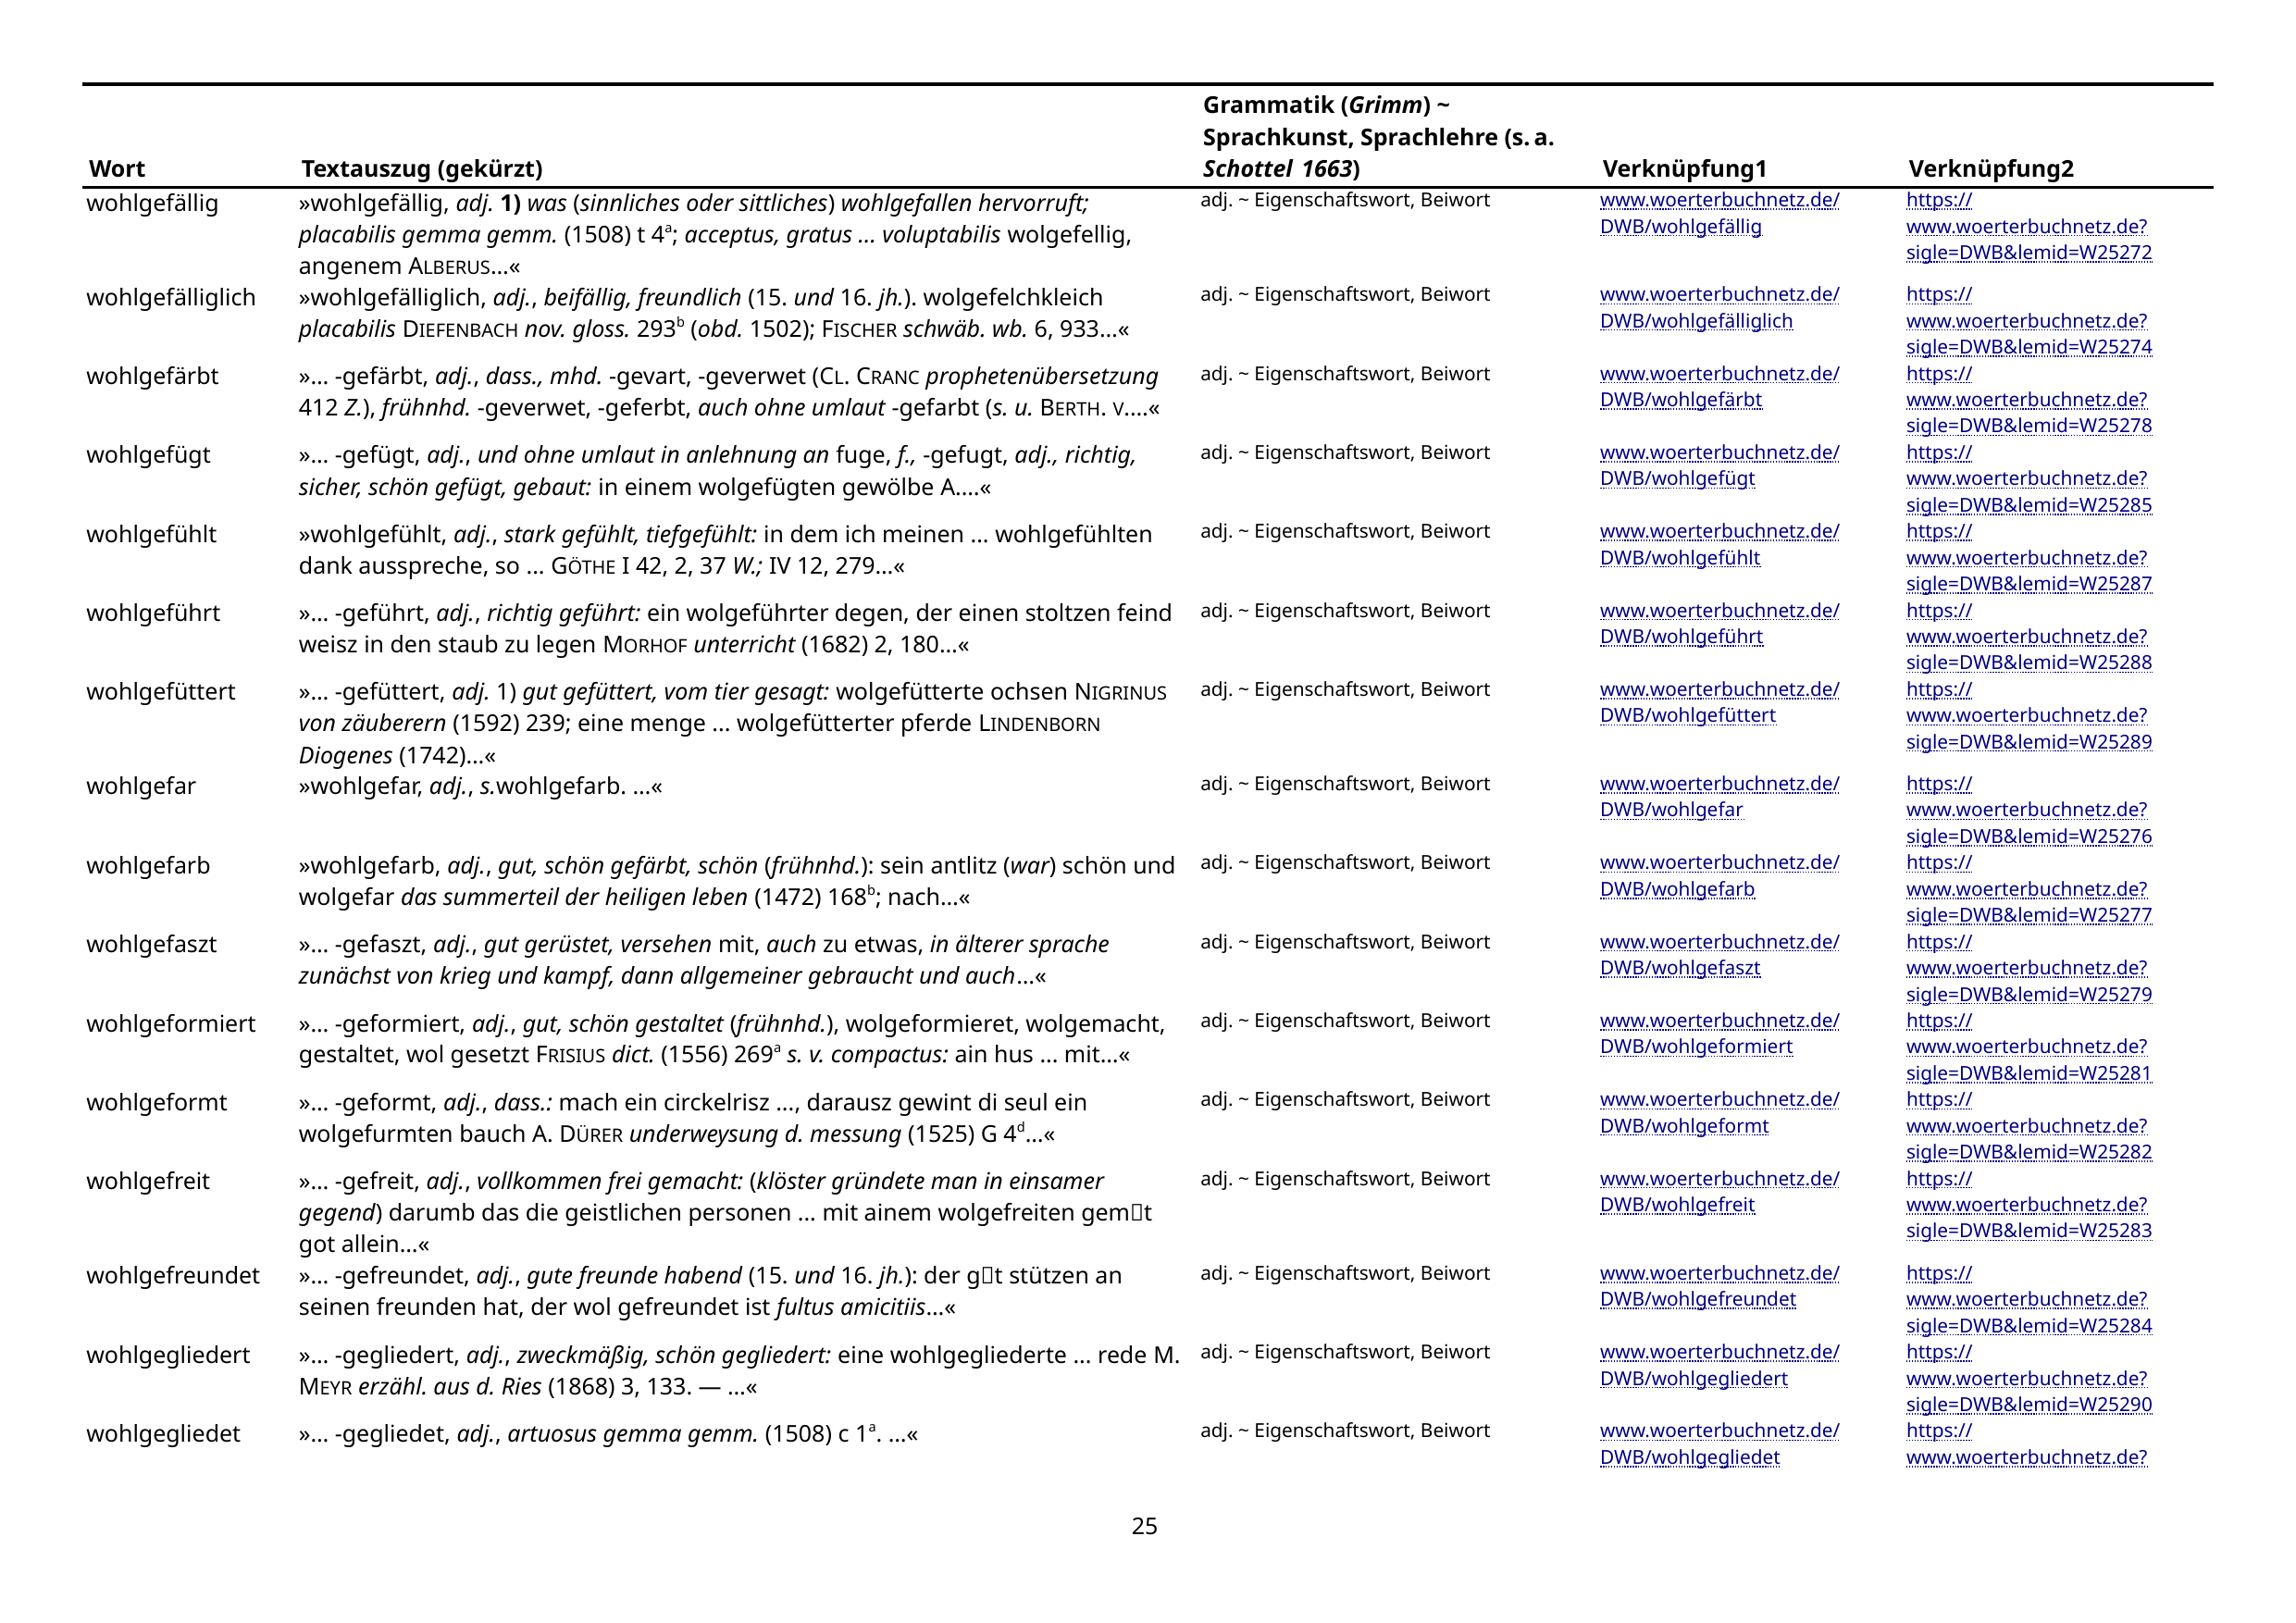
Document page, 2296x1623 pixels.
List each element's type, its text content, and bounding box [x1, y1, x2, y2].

table_cell »wohlgefar, adj., s.wohlgefarb. …« [294, 770, 1196, 849]
table_cell www.woerterbuchnetz.de/DWB/wohlgefaszt [1596, 928, 1902, 1007]
table_cell https://www.woerterbuchnetz.de?sigle=DWB&lemid=W25281 [1902, 1007, 2214, 1085]
table_cell adj. ~ Eigenschaftswort, Beiwort [1197, 281, 1595, 360]
table_cell »… -gegliedet, adj., artuosus gemma gemm. (1508) c 1a. …« [294, 1418, 1196, 1469]
table_cell www.woerterbuchnetz.de/DWB/wohlgefüttert [1596, 675, 1902, 770]
table_cell https://www.woerterbuchnetz.de?sigle=DWB&lemid=W25279 [1902, 928, 2214, 1007]
table_cell adj. ~ Eigenschaftswort, Beiwort [1197, 928, 1595, 1007]
table_cell »… -gefreundet, adj., gute freunde habend (15. und 16. jh.): der gt stützen an seinen freunden hat, der wol gefreundet ist fultus amicitiis…« [294, 1259, 1196, 1338]
table_cell www.woerterbuchnetz.de/DWB/wohlgefarb [1596, 849, 1902, 928]
table_cell »… -gefärbt, adj., dass., mhd. -gevart, -geverwet (Cl. Cranc prophetenübersetzung 412 Z.), frühnhd. -geverwet, -geferbt, auch ohne umlaut -gefarbt (s. u. Berth. v.…« [294, 360, 1196, 439]
table_cell wohlgefällig [82, 189, 294, 280]
table_cell »… -gegliedert, adj., zweckmäßig, schön gegliedert: eine wohlgegliederte ... rede M. Meyr erzähl. aus d. Ries (1868) 3, 133. — …« [294, 1338, 1196, 1418]
table_cell www.woerterbuchnetz.de/DWB/wohlgefar [1596, 770, 1902, 849]
table_cell wohlgefaszt [82, 928, 294, 1007]
table_cell https://www.woerterbuchnetz.de?sigle=DWB&lemid=W25289 [1902, 675, 2214, 770]
table_cell adj. ~ Eigenschaftswort, Beiwort [1197, 597, 1595, 675]
table_cell www.woerterbuchnetz.de/DWB/wohlgefälliglich [1596, 281, 1902, 360]
table_cell wohlgefüttert [82, 675, 294, 770]
table_cell adj. ~ Eigenschaftswort, Beiwort [1197, 189, 1595, 280]
table_cell adj. ~ Eigenschaftswort, Beiwort [1197, 770, 1595, 849]
table_cell https://www.woerterbuchnetz.de? [1902, 1418, 2214, 1469]
table_cell »wohlgefällig, adj. 1) was (sinnliches oder sittliches) wohlgefallen hervorruft; placabilis gemma gemm. (1508) t 4a; acceptus, gratus ... voluptabilis wolgefellig, angenem Alberus…« [294, 189, 1196, 280]
table_cell adj. ~ Eigenschaftswort, Beiwort [1197, 517, 1595, 597]
table_cell wohlgefälliglich [82, 281, 294, 360]
table_cell https://www.woerterbuchnetz.de?sigle=DWB&lemid=W25283 [1902, 1165, 2214, 1259]
table_cell »… -gefüttert, adj. 1) gut gefüttert, vom tier gesagt: wolgefütterte ochsen Nigrinus von zäuberern (1592) 239; eine menge ... wolgefütterter pferde Lindenborn Diogenes (1742)…« [294, 675, 1196, 770]
table_cell https://www.woerterbuchnetz.de?sigle=DWB&lemid=W25278 [1902, 360, 2214, 439]
table_header Verknüpfung2 [1902, 86, 2214, 186]
table_cell https://www.woerterbuchnetz.de?sigle=DWB&lemid=W25282 [1902, 1086, 2214, 1165]
table_cell adj. ~ Eigenschaftswort, Beiwort [1197, 849, 1595, 928]
table_cell »wohlgefarb, adj., gut, schön gefärbt, schön (frühnhd.): sein antlitz (war) schön und wolgefar das summerteil der heiligen leben (1472) 168b; nach…« [294, 849, 1196, 928]
table_cell https://www.woerterbuchnetz.de?sigle=DWB&lemid=W25290 [1902, 1338, 2214, 1418]
table_cell wohlgeformt [82, 1086, 294, 1165]
table_cell »… -geformt, adj., dass.: mach ein circkelrisz ..., darausz gewint di seul ein wolgefurmten bauch A. Dürer underweysung d. messung (1525) G 4d…« [294, 1086, 1196, 1165]
table_cell adj. ~ Eigenschaftswort, Beiwort [1197, 1259, 1595, 1338]
table_cell adj. ~ Eigenschaftswort, Beiwort [1197, 360, 1595, 439]
table_cell www.woerterbuchnetz.de/DWB/wohlgefällig [1596, 189, 1902, 280]
table_cell wohlgefar [82, 770, 294, 849]
table_cell wohlgefärbt [82, 360, 294, 439]
table_cell »wohlgefälliglich, adj., beifällig, freundlich (15. und 16. jh.). wolgefelchkleich placabilis Diefenbach nov. gloss. 293b (obd. 1502); Fischer schwäb. wb. 6, 933…« [294, 281, 1196, 360]
table_cell »… -gefreit, adj., vollkommen frei gemacht: (klöster gründete man in einsamer gegend) darumb das die geistlichen personen ... mit ainem wolgefreiten gemt got allein…« [294, 1165, 1196, 1259]
table_cell https://www.woerterbuchnetz.de?sigle=DWB&lemid=W25276 [1902, 770, 2214, 849]
table_cell wohlgefreundet [82, 1259, 294, 1338]
table_cell www.woerterbuchnetz.de/DWB/wohlgeformiert [1596, 1007, 1902, 1085]
table_cell »… -geformiert, adj., gut, schön gestaltet (frühnhd.), wolgeformieret, wolgemacht, gestaltet, wol gesetzt Frisius dict. (1556) 269a s. v. compactus: ain hus ... mit…« [294, 1007, 1196, 1085]
table_cell https://www.woerterbuchnetz.de?sigle=DWB&lemid=W25284 [1902, 1259, 2214, 1338]
table_cell www.woerterbuchnetz.de/DWB/wohlgefügt [1596, 439, 1902, 517]
table_cell wohlgegliedet [82, 1418, 294, 1469]
table_cell https://www.woerterbuchnetz.de?sigle=DWB&lemid=W25288 [1902, 597, 2214, 675]
table_cell »… -gefügt, adj., und ohne umlaut in anlehnung an fuge, f., -gefugt, adj., richtig, sicher, schön gefügt, gebaut: in einem wolgefügten gewölbe A.…« [294, 439, 1196, 517]
table_cell adj. ~ Eigenschaftswort, Beiwort [1197, 1418, 1595, 1469]
table_cell www.woerterbuchnetz.de/DWB/wohlgegliedert [1596, 1338, 1902, 1418]
table_header Textauszug (gekürzt) [294, 86, 1196, 186]
table_cell adj. ~ Eigenschaftswort, Beiwort [1197, 1007, 1595, 1085]
table_cell wohlgegliedert [82, 1338, 294, 1418]
table_cell https://www.woerterbuchnetz.de?sigle=DWB&lemid=W25277 [1902, 849, 2214, 928]
table_cell www.woerterbuchnetz.de/DWB/wohlgeführt [1596, 597, 1902, 675]
table_cell https://www.woerterbuchnetz.de?sigle=DWB&lemid=W25287 [1902, 517, 2214, 597]
table_cell wohlgeführt [82, 597, 294, 675]
table_cell »wohlgefühlt, adj., stark gefühlt, tiefgefühlt: in dem ich meinen ... wohlgefühlten dank ausspreche, so ... Göthe I 42, 2, 37 W.; IV 12, 279…« [294, 517, 1196, 597]
table_cell wohlgefreit [82, 1165, 294, 1259]
table_cell adj. ~ Eigenschaftswort, Beiwort [1197, 1086, 1595, 1165]
table_cell »… -gefaszt, adj., gut gerüstet, versehen mit, auch zu etwas, in älterer sprache zunächst von krieg und kampf, dann allgemeiner gebraucht und auch…« [294, 928, 1196, 1007]
table_cell www.woerterbuchnetz.de/DWB/wohlgeformt [1596, 1086, 1902, 1165]
table_cell adj. ~ Eigenschaftswort, Beiwort [1197, 439, 1595, 517]
table_header Grammatik (Grimm) ~ Sprachkunst, Sprachlehre (s. a. Schottel 1663) [1197, 86, 1595, 186]
table_cell www.woerterbuchnetz.de/DWB/wohlgefärbt [1596, 360, 1902, 439]
table_cell adj. ~ Eigenschaftswort, Beiwort [1197, 1165, 1595, 1259]
table_header Wort [82, 86, 294, 186]
table_cell »… -geführt, adj., richtig geführt: ein wolgeführter degen, der einen stoltzen feind weisz in den staub zu legen Morhof unterricht (1682) 2, 180…« [294, 597, 1196, 675]
table_cell adj. ~ Eigenschaftswort, Beiwort [1197, 1338, 1595, 1418]
table_cell wohlgefühlt [82, 517, 294, 597]
table_header Verknüpfung1 [1596, 86, 1902, 186]
table_cell https://www.woerterbuchnetz.de?sigle=DWB&lemid=W25285 [1902, 439, 2214, 517]
table_cell https://www.woerterbuchnetz.de?sigle=DWB&lemid=W25272 [1902, 189, 2214, 280]
table_cell wohlgefarb [82, 849, 294, 928]
table_cell www.woerterbuchnetz.de/DWB/wohlgefühlt [1596, 517, 1902, 597]
table_cell adj. ~ Eigenschaftswort, Beiwort [1197, 675, 1595, 770]
table_cell wohlgefügt [82, 439, 294, 517]
table_cell www.woerterbuchnetz.de/DWB/wohlgefreit [1596, 1165, 1902, 1259]
table_cell www.woerterbuchnetz.de/DWB/wohlgefreundet [1596, 1259, 1902, 1338]
table_cell https://www.woerterbuchnetz.de?sigle=DWB&lemid=W25274 [1902, 281, 2214, 360]
table_cell www.woerterbuchnetz.de/DWB/wohlgegliedet [1596, 1418, 1902, 1469]
table_cell wohlgeformiert [82, 1007, 294, 1085]
